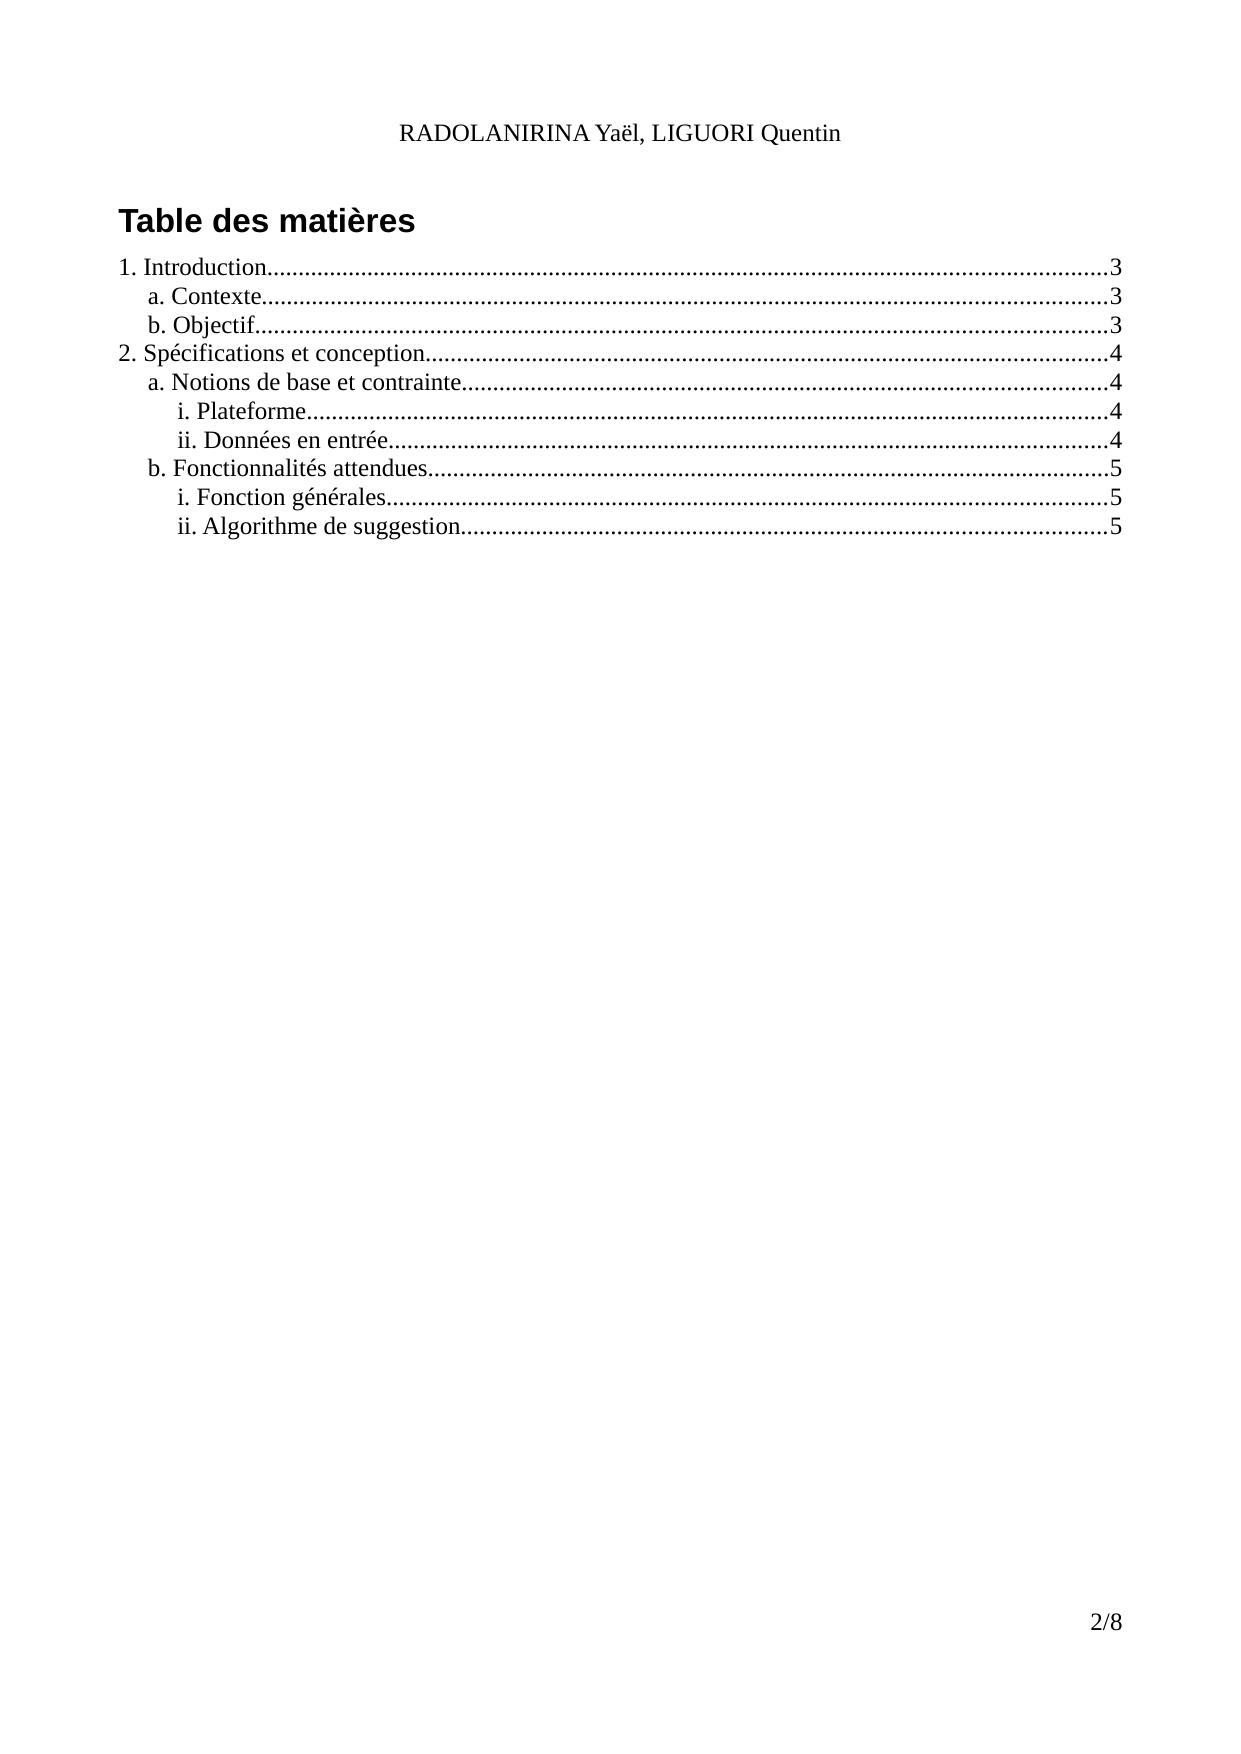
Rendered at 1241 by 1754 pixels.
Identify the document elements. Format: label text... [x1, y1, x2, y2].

text ii. Algorithme de suggestion 5 [177, 511, 1122, 540]
text a. Notions de base et contrainte 4 [148, 367, 1122, 396]
text b. Fonctionnalités attendues 5 [148, 453, 1122, 482]
text ii. Données en entrée 4 [177, 425, 1122, 453]
text 2. Spécifications et conception 4 [118, 338, 1122, 367]
text a. Contexte 3 [148, 281, 1122, 310]
text b. Objectif 3 [148, 310, 1122, 338]
text 1. Introduction 3 [118, 252, 1122, 281]
text i. Plateforme 4 [177, 396, 1122, 425]
subtitle Table des matières [118, 201, 1122, 240]
text i. Fonction générales 5 [177, 482, 1122, 511]
